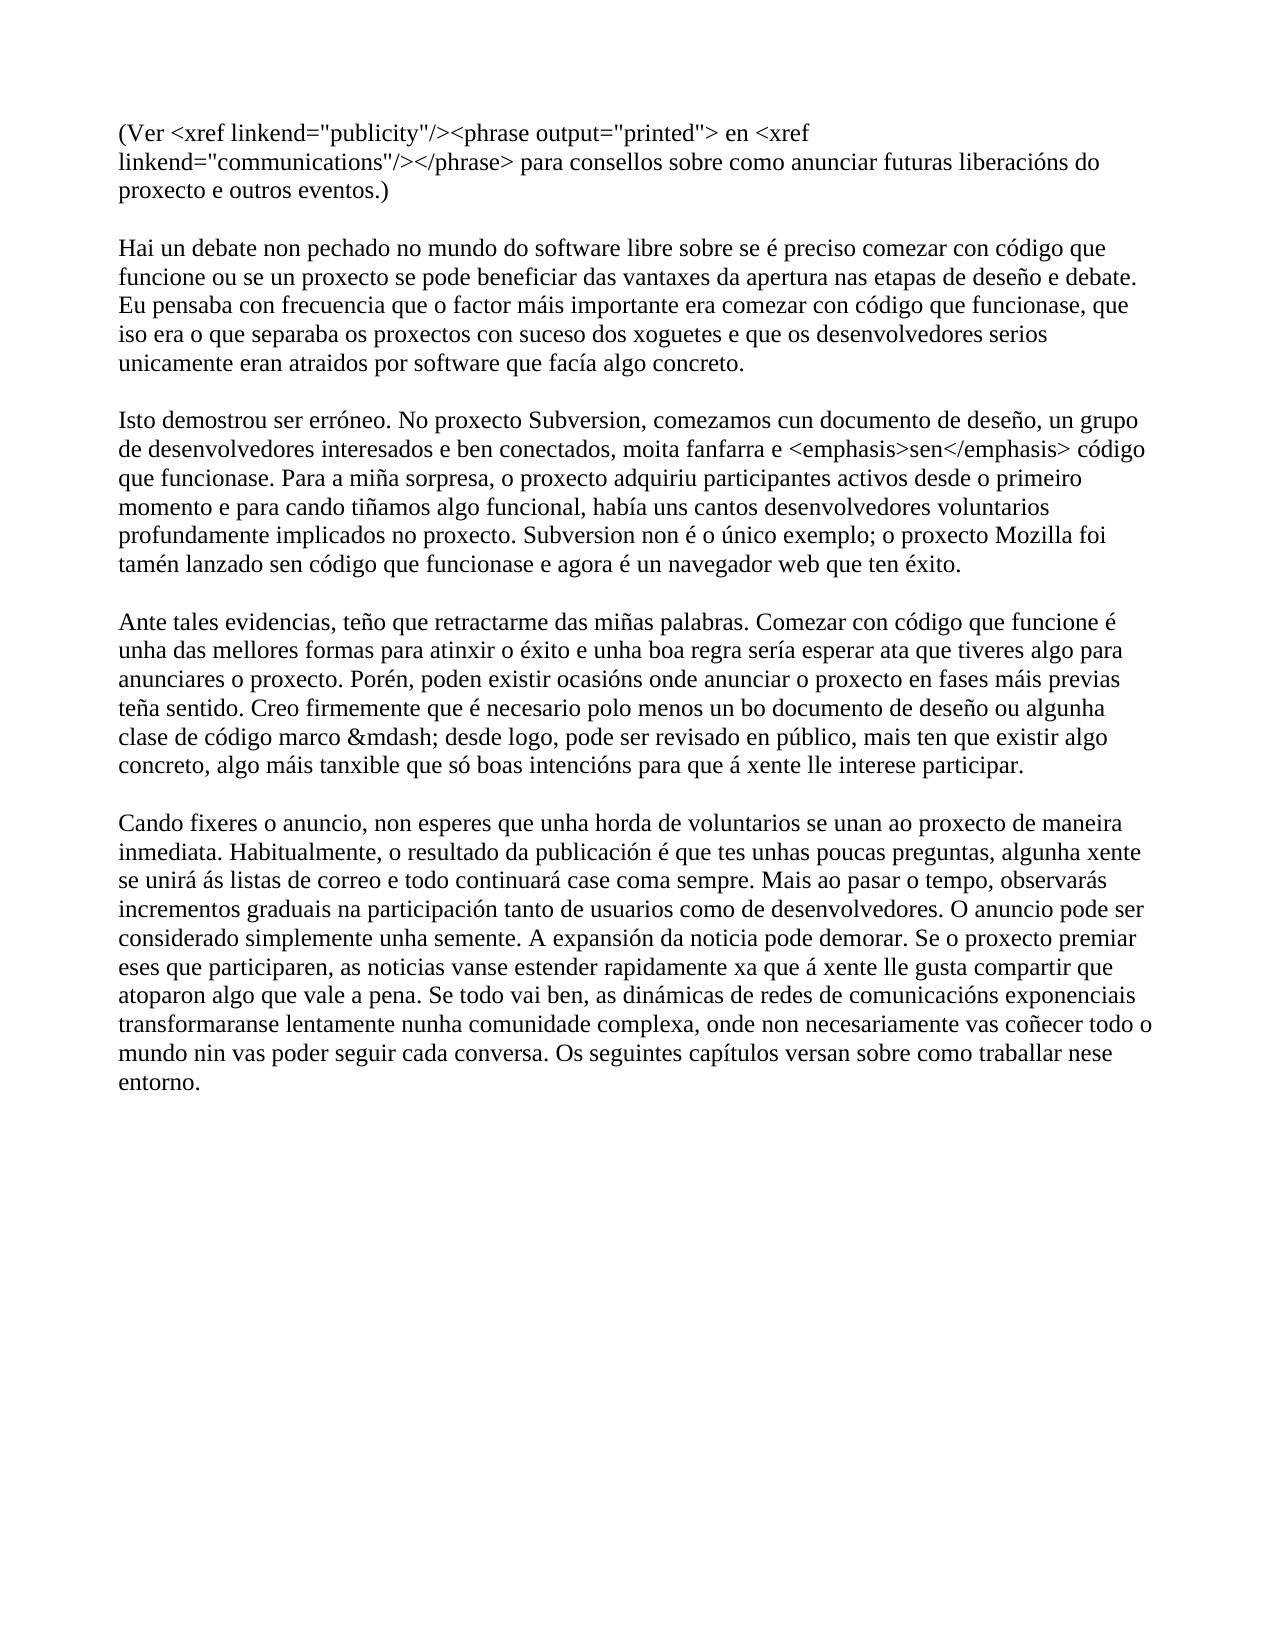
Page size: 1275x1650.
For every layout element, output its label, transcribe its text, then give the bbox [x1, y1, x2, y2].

text Ante tales evidencias, teño que retractarme das miñas palabras. Comezar con código que funcione é unha das mellores formas para atinxir o éxito e unha boa regra sería esperar ata que tiveres algo para anunciares o proxecto. Porén, poden existir ocasións onde anunciar o proxecto en fases máis previas teña sentido. Creo firmemente que é necesario polo menos un bo documento de deseño ou algunha clase de código marco &mdash; desde logo, pode ser revisado en público, mais ten que existir algo concreto, algo máis tanxible que só boas intencións para que á xente lle interese participar. [118, 607, 1157, 779]
text Cando fixeres o anuncio, non esperes que unha horda de voluntarios se unan ao proxecto de maneira inmediata. Habitualmente, o resultado da publicación é que tes unhas poucas preguntas, algunha xente se unirá ás listas de correo e todo continuará case coma sempre. Mais ao pasar o tempo, observarás incrementos graduais na participación tanto de usuarios como de desenvolvedores. O anuncio pode ser considerado simplemente unha semente. A expansión da noticia pode demorar. Se o proxecto premiar eses que participaren, as noticias vanse estender rapidamente xa que á xente lle gusta compartir que atoparon algo que vale a pena. Se todo vai ben, as dinámicas de redes de comunicacións exponenciais transformaranse lentamente nunha comunidade complexa, onde non necesariamente vas coñecer todo o mundo nin vas poder seguir cada conversa. Os seguintes capítulos versan sobre como traballar nese entorno. [118, 808, 1157, 1096]
text Isto demostrou ser erróneo. No proxecto Subversion, comezamos cun documento de deseño, un grupo de desenvolvedores interesados e ben conectados, moita fanfarra e <emphasis>sen</emphasis> código que funcionase. Para a miña sorpresa, o proxecto adquiriu participantes activos desde o primeiro momento e para cando tiñamos algo funcional, había uns cantos desenvolvedores voluntarios profundamente implicados no proxecto. Subversion non é o único exemplo; o proxecto Mozilla foi tamén lanzado sen código que funcionase e agora é un navegador web que ten éxito. [118, 406, 1157, 578]
text Hai un debate non pechado no mundo do software libre sobre se é preciso comezar con código que funcione ou se un proxecto se pode beneficiar das vantaxes da apertura nas etapas de deseño e debate. Eu pensaba con frecuencia que o factor máis importante era comezar con código que funcionase, que iso era o que separaba os proxectos con suceso dos xoguetes e que os desenvolvedores serios unicamente eran atraidos por software que facía algo concreto. [118, 233, 1157, 377]
text (Ver <xref linkend="publicity"/><phrase output="printed"> en <xref linkend="communications"/></phrase> para consellos sobre como anunciar futuras liberacións do proxecto e outros eventos.) [118, 118, 1157, 204]
